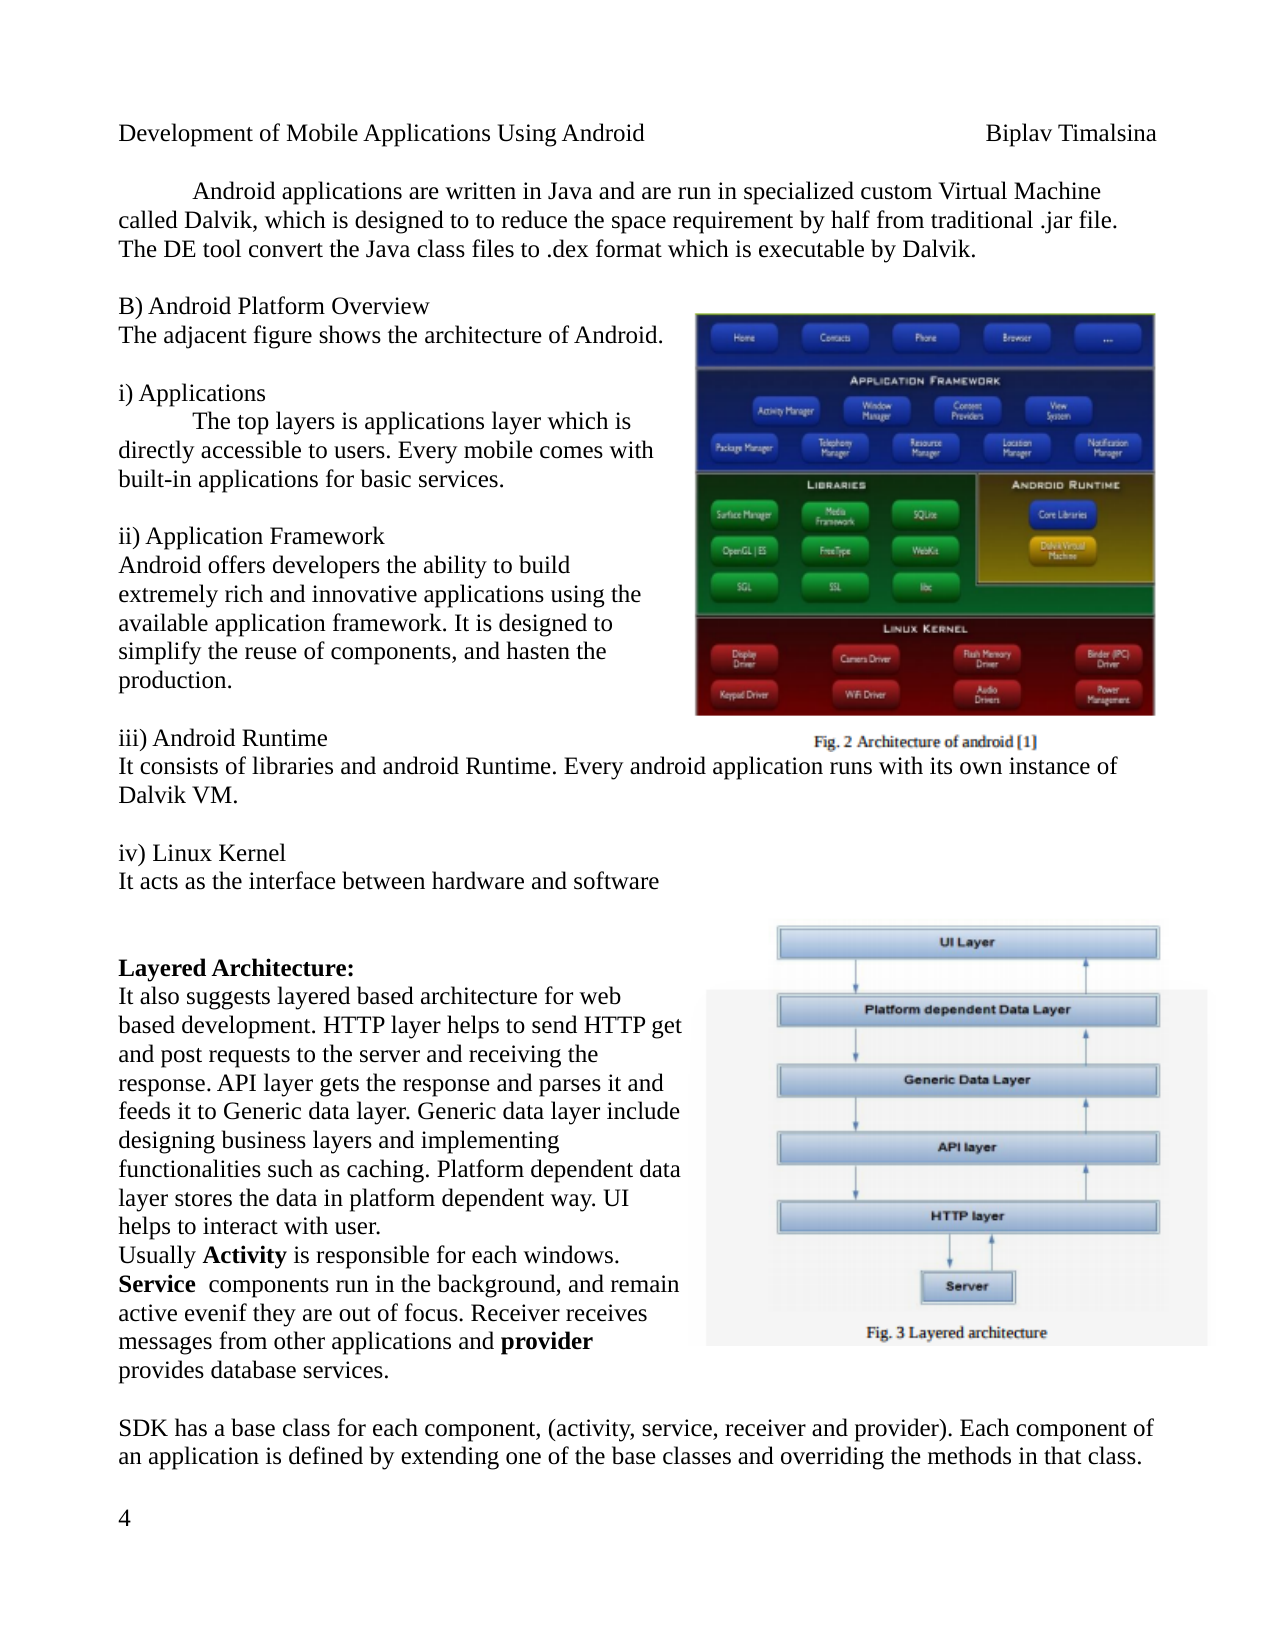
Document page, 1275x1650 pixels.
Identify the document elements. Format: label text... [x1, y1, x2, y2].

text The adjacent figure shows the architecture of Android. [118, 320, 675, 349]
text It consists of libraries and android Runtime. Every android application runs with its own instance of Dalvik VM. [118, 751, 1157, 809]
text Android offers developers the ability to build extremely rich and innovative applications using the available application framework. It is designed to simplify the reuse of components, and hasten the production. [118, 550, 675, 694]
text iv) Linux Kernel [118, 838, 1157, 866]
text The top layers is applications layer which is directly accessible to users. Every mobile comes with built-in applications for basic services. [118, 406, 675, 493]
text It also suggests layered based architecture for web based development. HTTP layer helps to send HTTP get and post requests to the server and receiving the response. API layer gets the response and parses it and feeds it to Generic data layer. Generic data layer include designing business layers and implementing functionalities such as caching. Platform dependent data layer stores the data in platform dependent way. UI helps to interact with user. [118, 981, 683, 1240]
text SDK has a base class for each component, (activity, service, receiver and provider). Each component of an application is defined by extending one of the base classes and overriding the methods in that class. [118, 1413, 1157, 1470]
text It acts as the interface between hardware and software [118, 866, 1157, 895]
text ii) Application Framework [118, 521, 675, 550]
text iii) Android Runtime [118, 723, 675, 751]
text Android applications are written in Java and are run in specialized custom Virtual Machine called Dalvik, which is designed to to reduce the space requirement by half from traditional .jar file. The DE tool convert the Java class files to .dex format which is executable by Dalvik. [118, 176, 1157, 263]
text i) Applications [118, 378, 675, 406]
text Layered Architecture: [118, 953, 683, 981]
text Usually Activity is responsible for each windows. Service components run in the background, and remain active evenif they are out of focus. Receiver receives messages from other applications and provider provides database services. [118, 1240, 1157, 1384]
picture [683, 911, 1217, 1346]
picture [675, 312, 1175, 752]
text B) Android Platform Overview [118, 291, 1157, 320]
